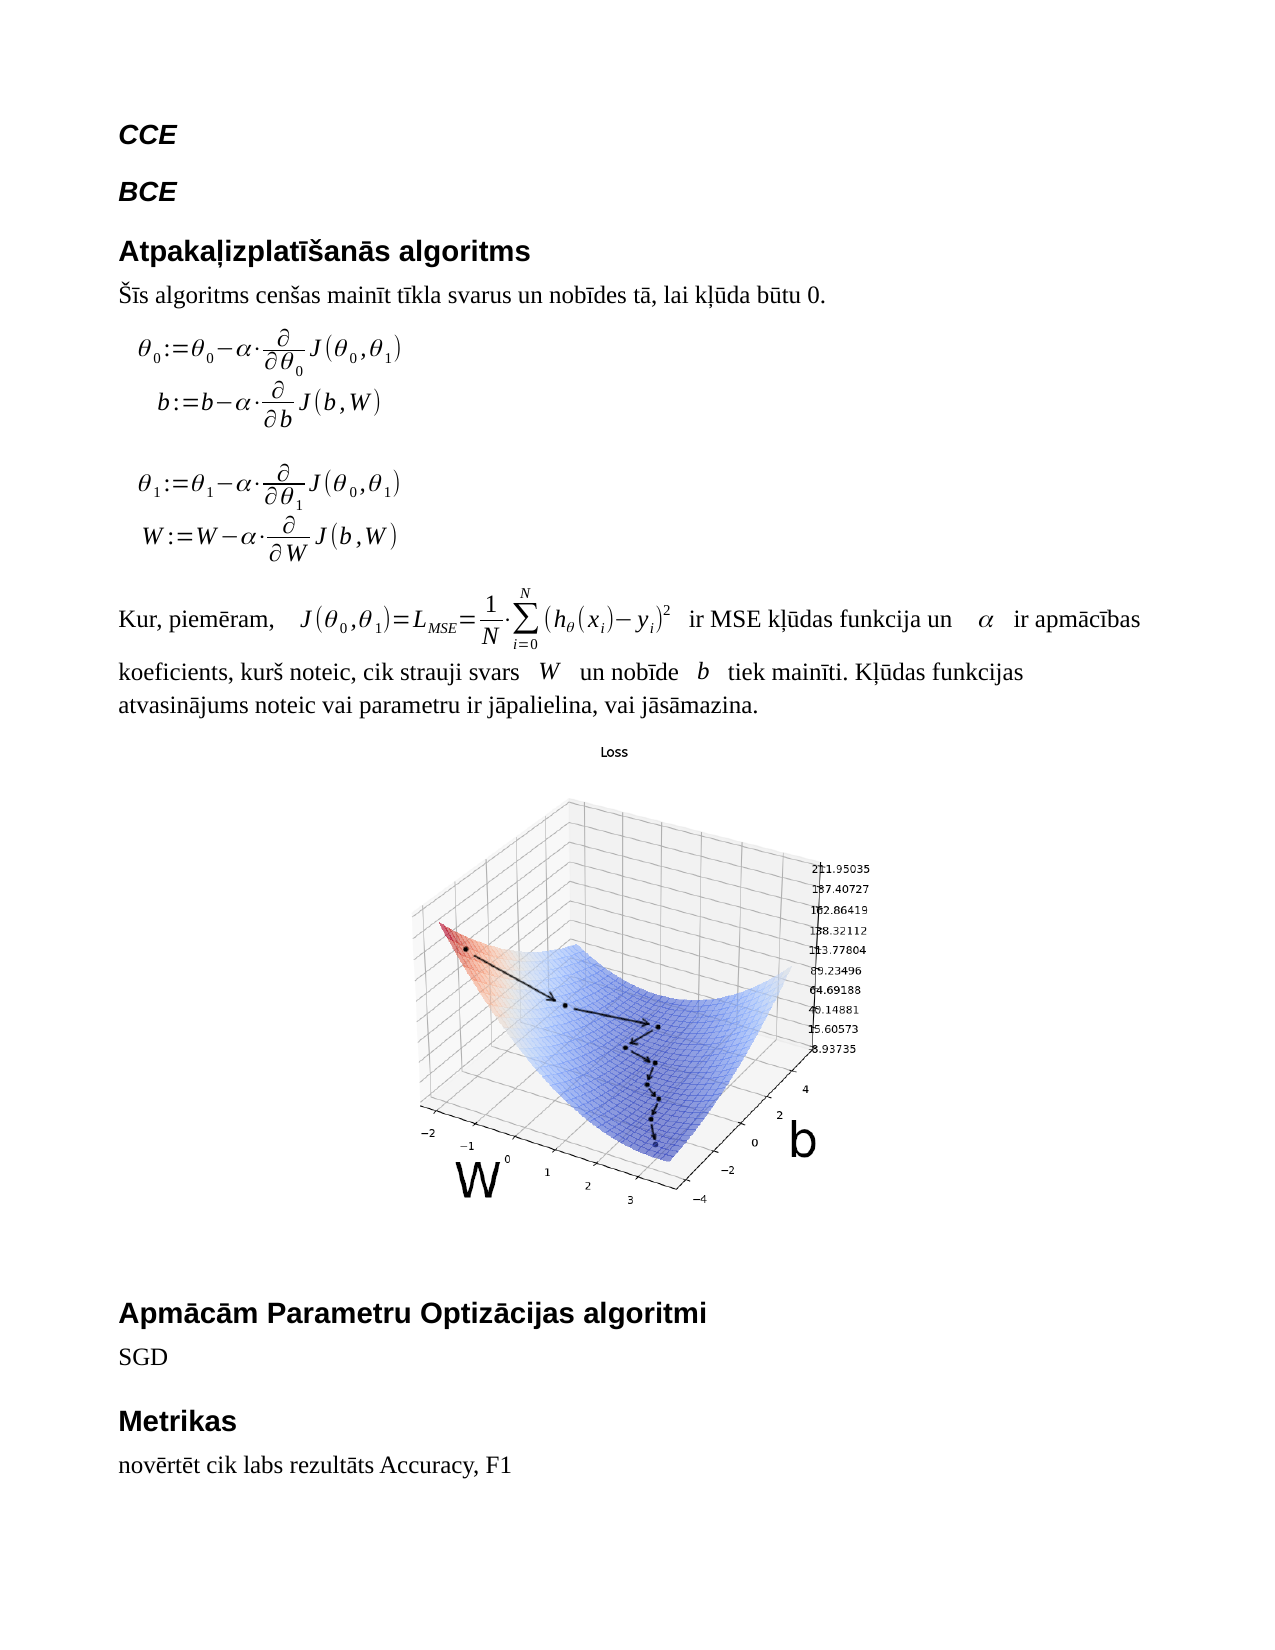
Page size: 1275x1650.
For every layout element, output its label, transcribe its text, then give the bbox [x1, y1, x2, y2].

text Kur, piemēram, ir MSE kļūdas funkcija un ir apmācības koeficients, kurš noteic, cik strauji svarsun nobīdetiek mainīti. Kļūdas funkcijas atvasinājums noteic vai parametru ir jāpalielina, vai jāsāmazina. [118, 585, 1157, 719]
subtitle BCE [118, 175, 1157, 207]
subtitle Metrikas [118, 1404, 1157, 1438]
subtitle Atpakaļizplatīšanās algoritms [118, 234, 1157, 268]
text Šīs algoritms cenšas mainīt tīkla svarus un nobīdes tā, lai kļūda būtu 0. [118, 280, 1157, 309]
text novērtēt cik labs rezultāts Accuracy, F1 [118, 1451, 1157, 1479]
picture [398, 737, 877, 1215]
text SGD [118, 1342, 1157, 1371]
subtitle Apmācām Parametru Optizācijas algoritmi [118, 1296, 1157, 1330]
subtitle CCE [118, 118, 1157, 150]
